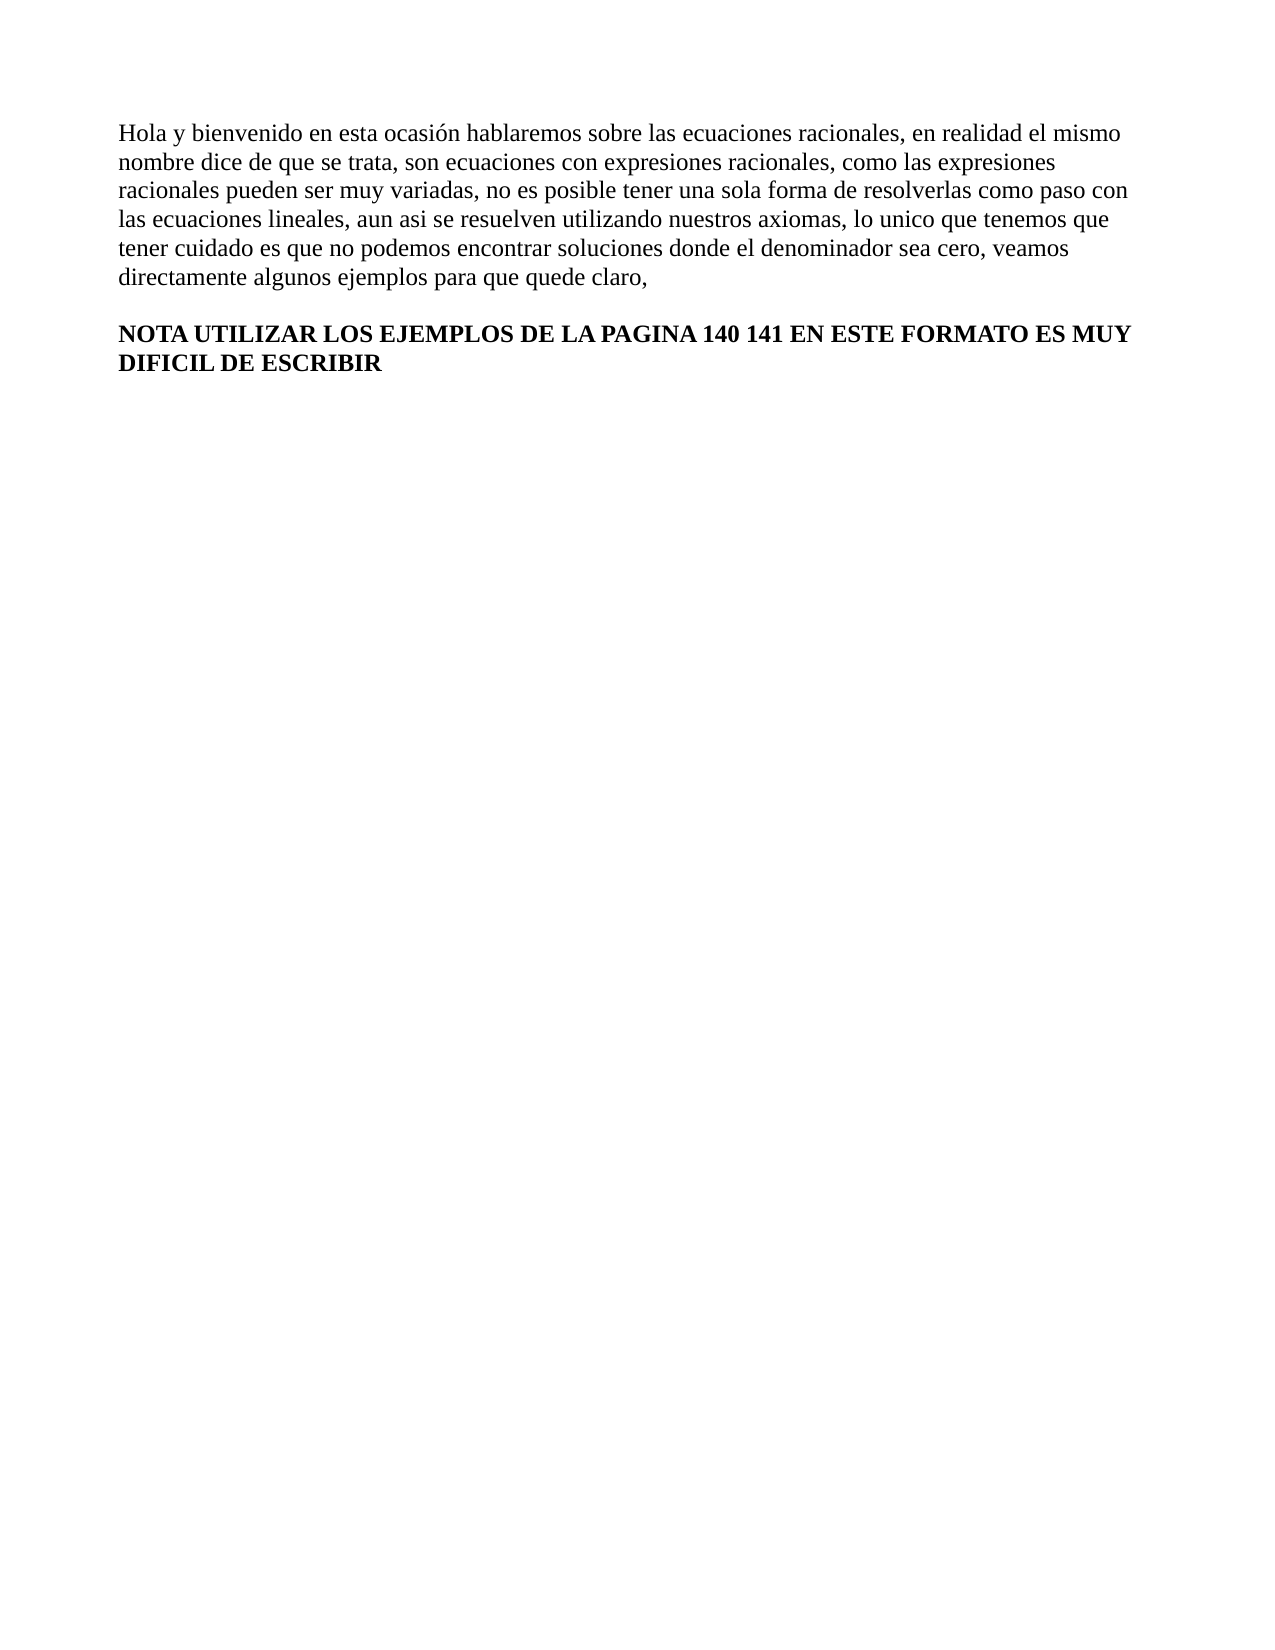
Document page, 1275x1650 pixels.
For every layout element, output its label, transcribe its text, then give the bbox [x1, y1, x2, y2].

text Hola y bienvenido en esta ocasión hablaremos sobre las ecuaciones racionales, en realidad el mismo nombre dice de que se trata, son ecuaciones con expresiones racionales, como las expresiones racionales pueden ser muy variadas, no es posible tener una sola forma de resolverlas como paso con las ecuaciones lineales, aun asi se resuelven utilizando nuestros axiomas, lo unico que tenemos que tener cuidado es que no podemos encontrar soluciones donde el denominador sea cero, veamos directamente algunos ejemplos para que quede claro, [118, 118, 1157, 291]
text NOTA UTILIZAR LOS EJEMPLOS DE LA PAGINA 140 141 EN ESTE FORMATO ES MUY DIFICIL DE ESCRIBIR [118, 319, 1157, 377]
